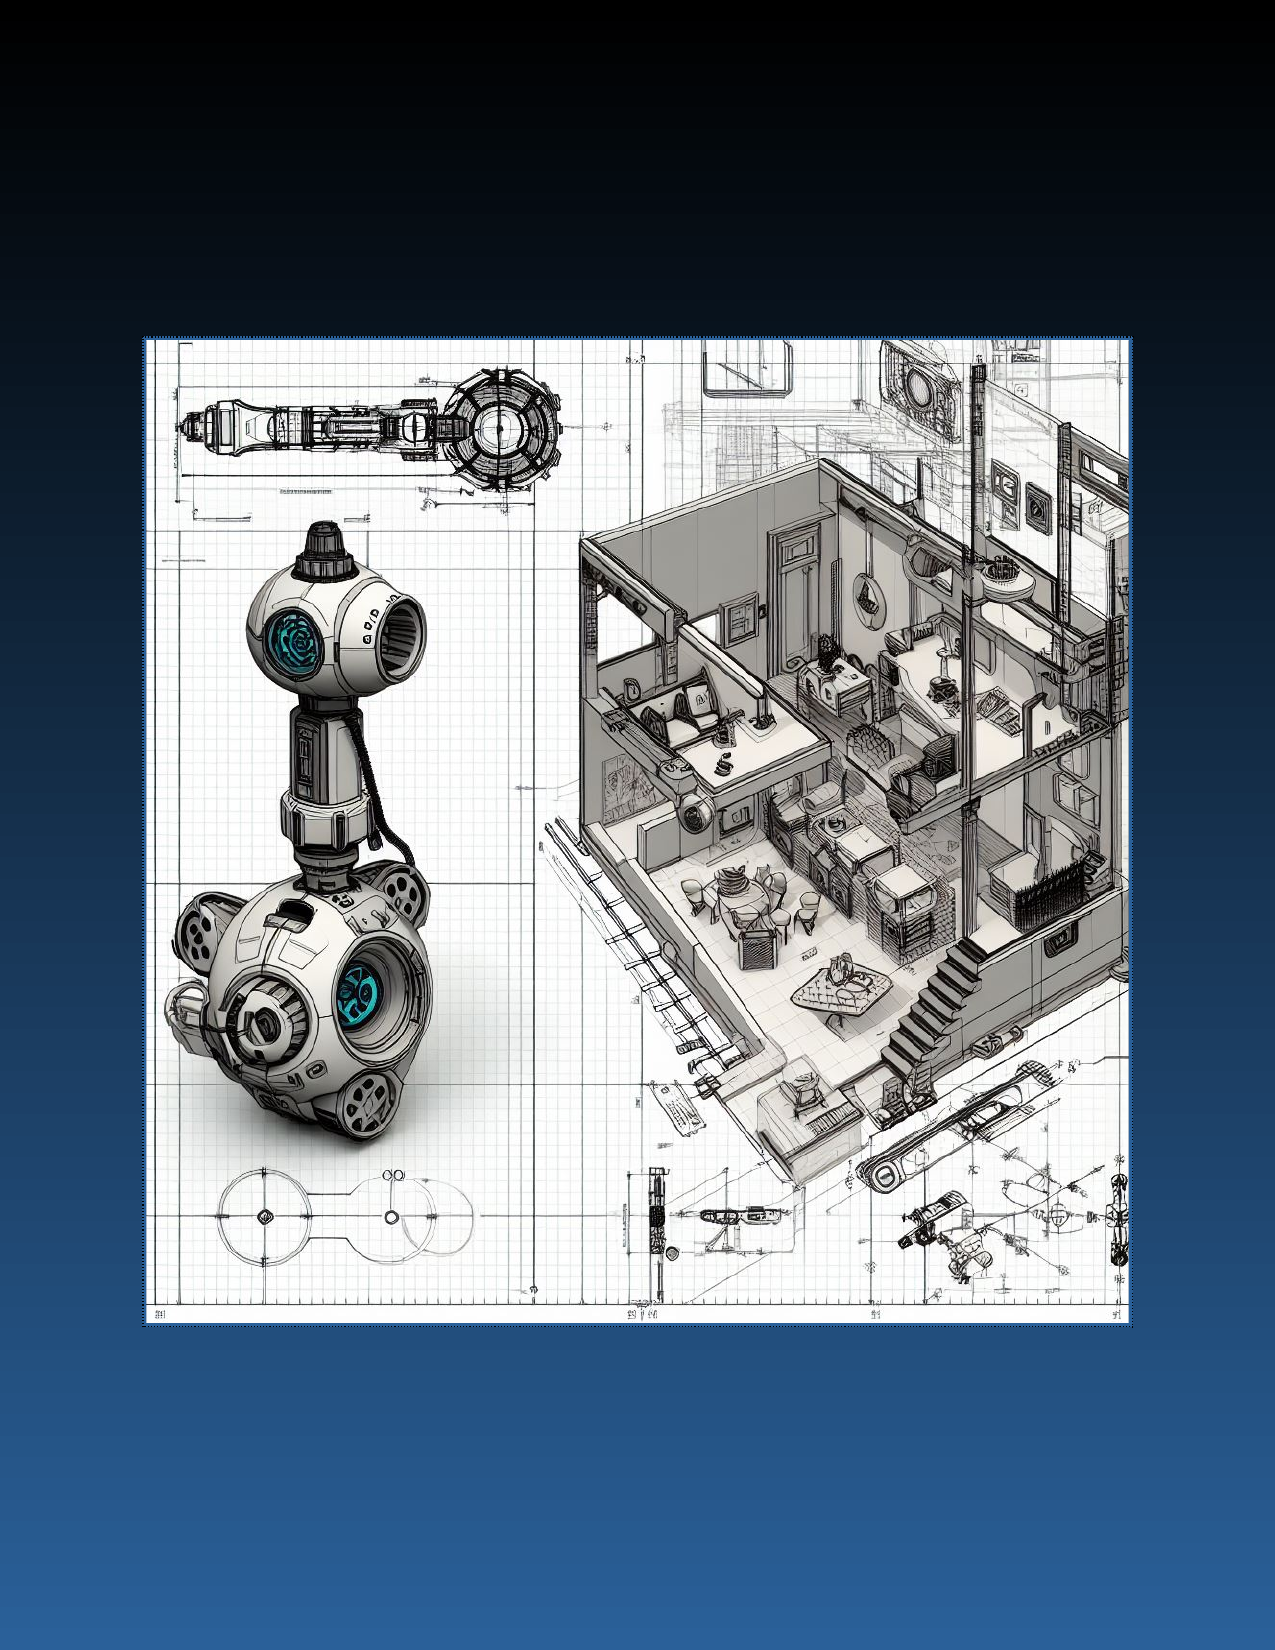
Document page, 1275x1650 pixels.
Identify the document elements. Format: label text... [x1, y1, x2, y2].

picture [146, 340, 1129, 1323]
text CyberWhisperer [142, 336, 1133, 1327]
